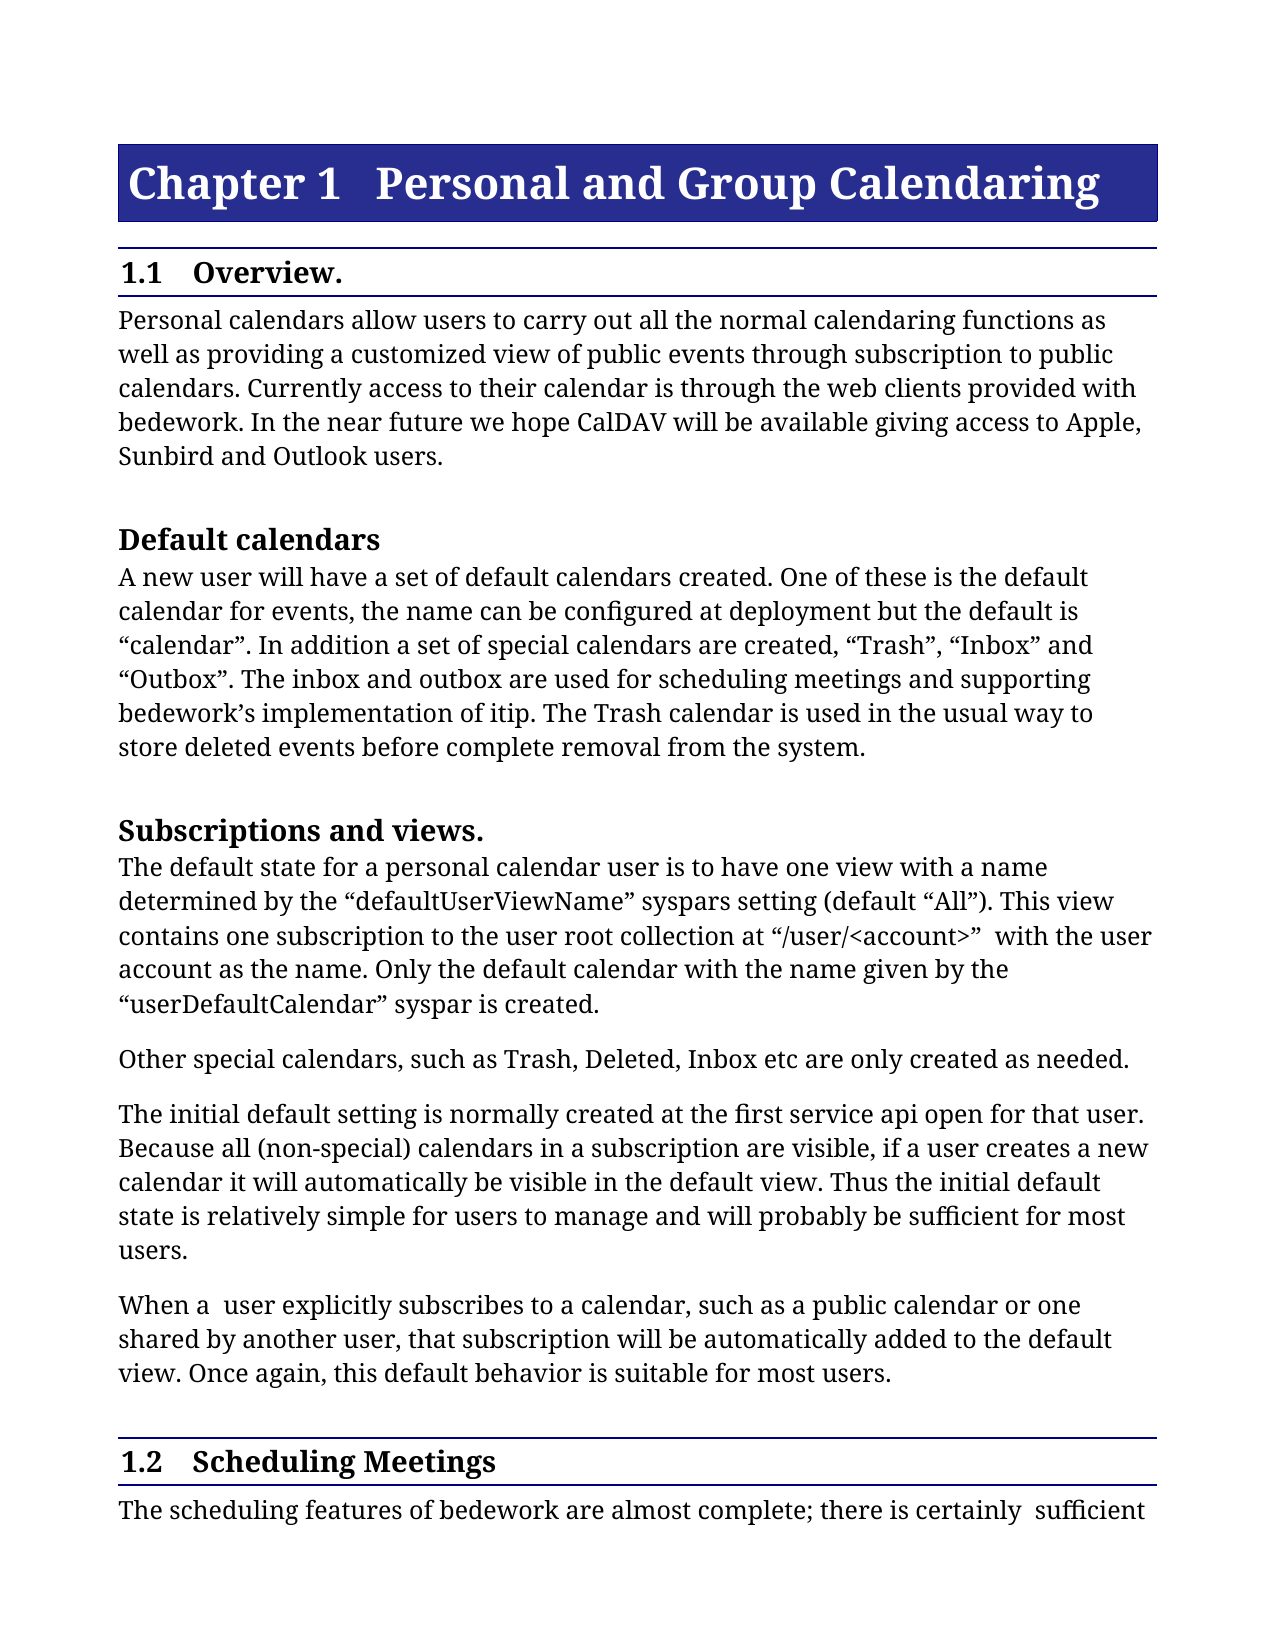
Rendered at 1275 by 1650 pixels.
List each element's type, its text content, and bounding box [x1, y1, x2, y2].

subtitle Scheduling Meetings [118, 1439, 1157, 1484]
subtitle Subscriptions and views. [118, 810, 1157, 850]
text When a user explicitly subscribes to a calendar, such as a public calendar or one shared by another user, that subscription will be automatically added to the default view. Once again, this default behavior is suitable for most users. [118, 1288, 1157, 1390]
text The default state for a personal calendar user is to have one view with a name determined by the “defaultUserViewName” syspars setting (default “All”). This view contains one subscription to the user root collection at “/user/<account>” with the user account as the name. Only the default calendar with the name given by the “userDefaultCalendar” syspar is created. [118, 850, 1157, 1020]
text The initial default setting is normally created at the first service api open for that user. Because all (non-special) calendars in a subscription are visible, if a user creates a new calendar it will automatically be visible in the default view. Thus the initial default state is relatively simple for users to manage and will probably be sufficient for most users. [118, 1096, 1157, 1267]
subtitle Default calendars [118, 520, 1157, 559]
subtitle Personal and Group Calendaring [119, 145, 1157, 221]
text Personal calendars allow users to carry out all the normal calendaring functions as well as providing a customized view of public events through subscription to public calendars. Currently access to their calendar is through the web clients provided with bedework. In the near future we hope CalDAV will be available giving access to Apple, Sunbird and Outlook users. [118, 303, 1157, 473]
subtitle Overview. [118, 249, 1157, 295]
text A new user will have a set of default calendars created. One of these is the default calendar for events, the name can be configured at deployment but the default is “calendar”. In addition a set of special calendars are created, “Trash”, “Inbox” and “Outbox”. The inbox and outbox are used for scheduling meetings and supporting bedework’s implementation of itip. The Trash calendar is used in the usual way to store deleted events before complete removal from the system. [118, 559, 1157, 764]
text Other special calendars, such as Trash, Deleted, Inbox etc are only created as needed. [118, 1041, 1157, 1075]
text The scheduling features of bedework are almost complete; there is certainly sufficient [118, 1492, 1157, 1527]
